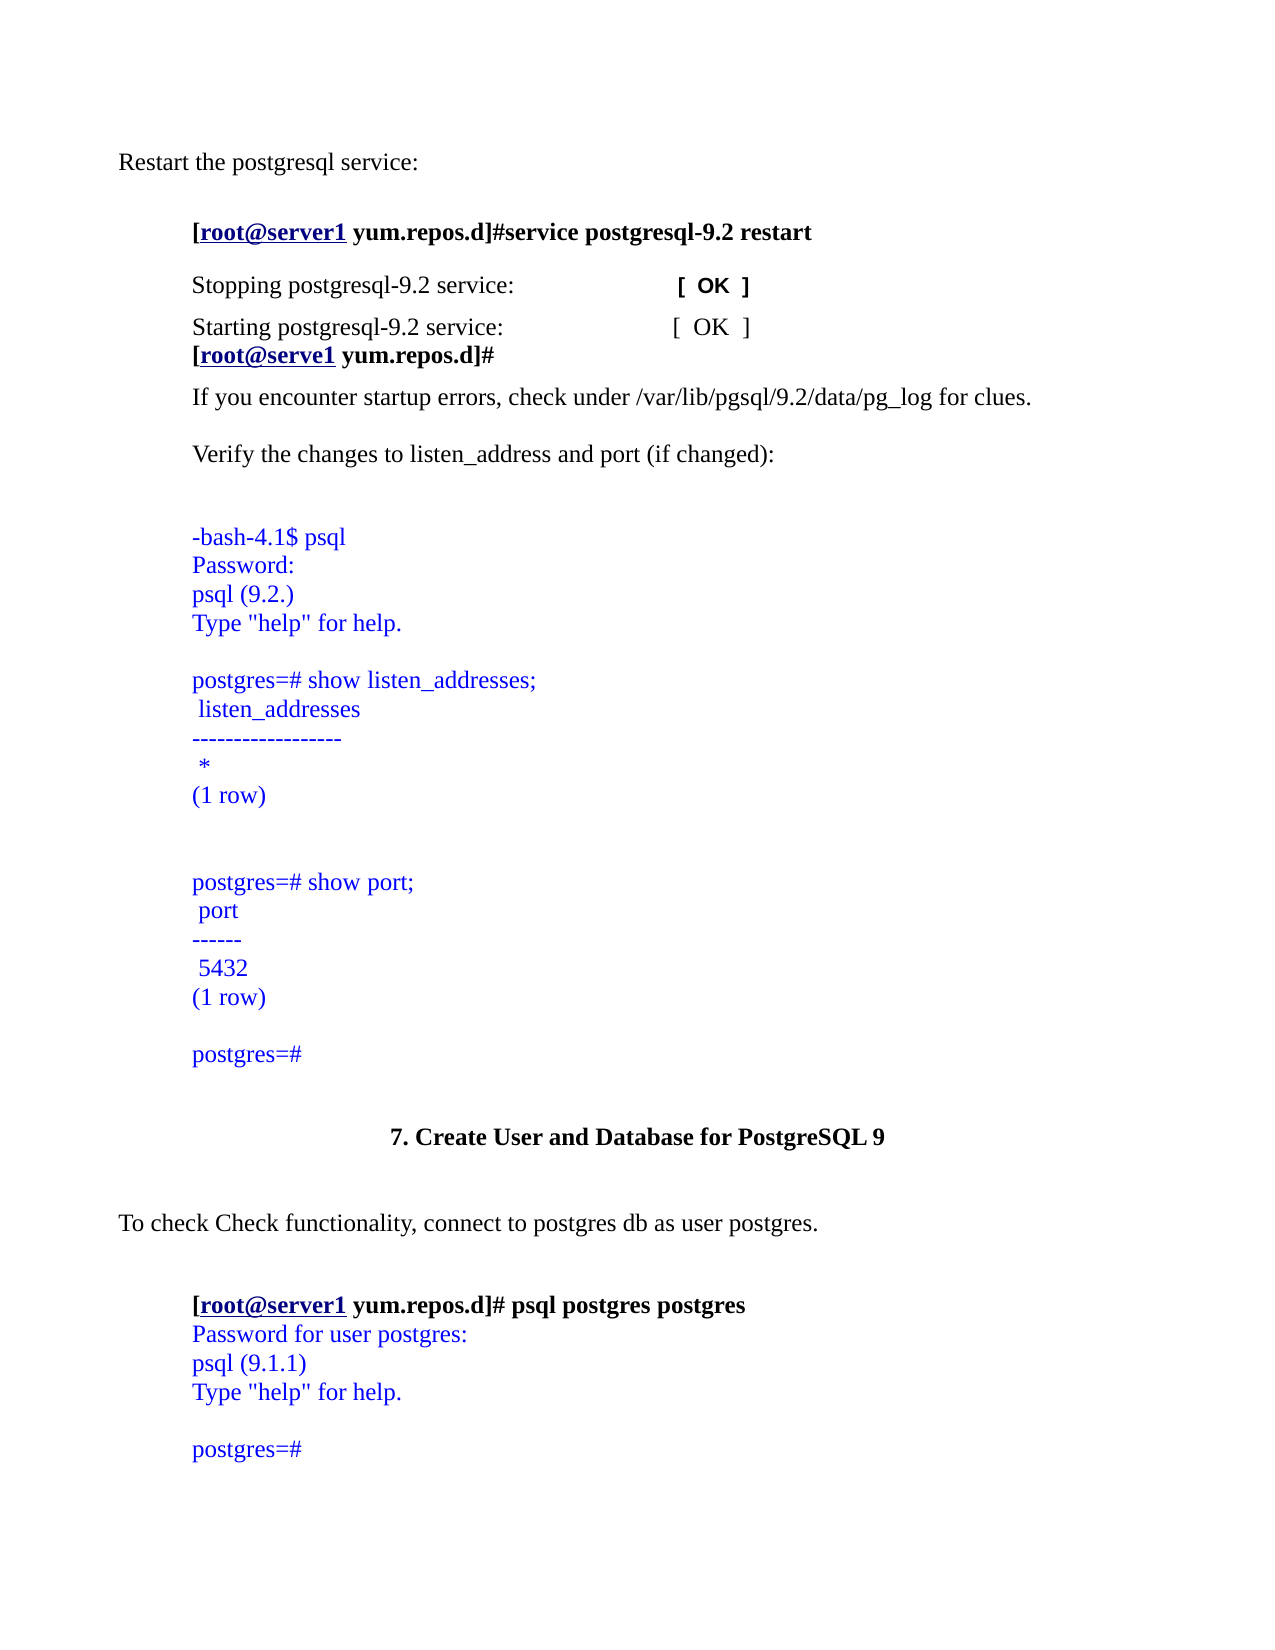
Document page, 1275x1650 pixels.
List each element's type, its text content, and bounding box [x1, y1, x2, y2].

list (1 row) [162, 982, 1157, 1011]
list postgres=# [162, 1434, 1157, 1463]
list listen_addresses [162, 694, 1157, 723]
subtitle Stopping postgresql-9.2 service: [ OK ] [118, 271, 1157, 299]
text Restart the postgresql service: [118, 118, 1157, 176]
list postgres=# [162, 1039, 1157, 1068]
list ------------------ [162, 723, 1157, 752]
list postgres=# show listen_addresses; [162, 666, 1157, 694]
list If you encounter startup errors, check under /var/lib/pgsql/9.2/data/pg_log for clues. Verify the changes to listen_address and port (if changed): [162, 382, 1157, 468]
list [root@serve1 yum.repos.d]# [162, 341, 1157, 369]
list * [162, 752, 1157, 781]
list Password: [162, 551, 1157, 579]
list Starting postgresql-9.2 service: [ OK ] [162, 312, 1157, 341]
list Password for user postgres: [162, 1319, 1157, 1348]
list (1 row) [162, 781, 1157, 809]
list Type "help" for help. [162, 608, 1157, 637]
list [root@server1 yum.repos.d]# psql postgres postgres [162, 1291, 1157, 1319]
text 7. Create User and Database for PostgreSQL 9 [118, 1122, 1157, 1151]
list ------ [162, 924, 1157, 953]
list port [162, 896, 1157, 924]
text To check Check functionality, connect to postgres db as user postgres. [118, 1151, 1157, 1237]
list [root@server1 yum.repos.d]#service postgresql-9.2 restart [162, 217, 1157, 246]
list postgres=# show port; [162, 867, 1157, 896]
list 5432 [162, 953, 1157, 982]
list -bash-4.1$ psql [162, 522, 1157, 551]
list psql (9.2.) [162, 579, 1157, 608]
list psql (9.1.1) [162, 1348, 1157, 1377]
list Type "help" for help. [162, 1377, 1157, 1406]
